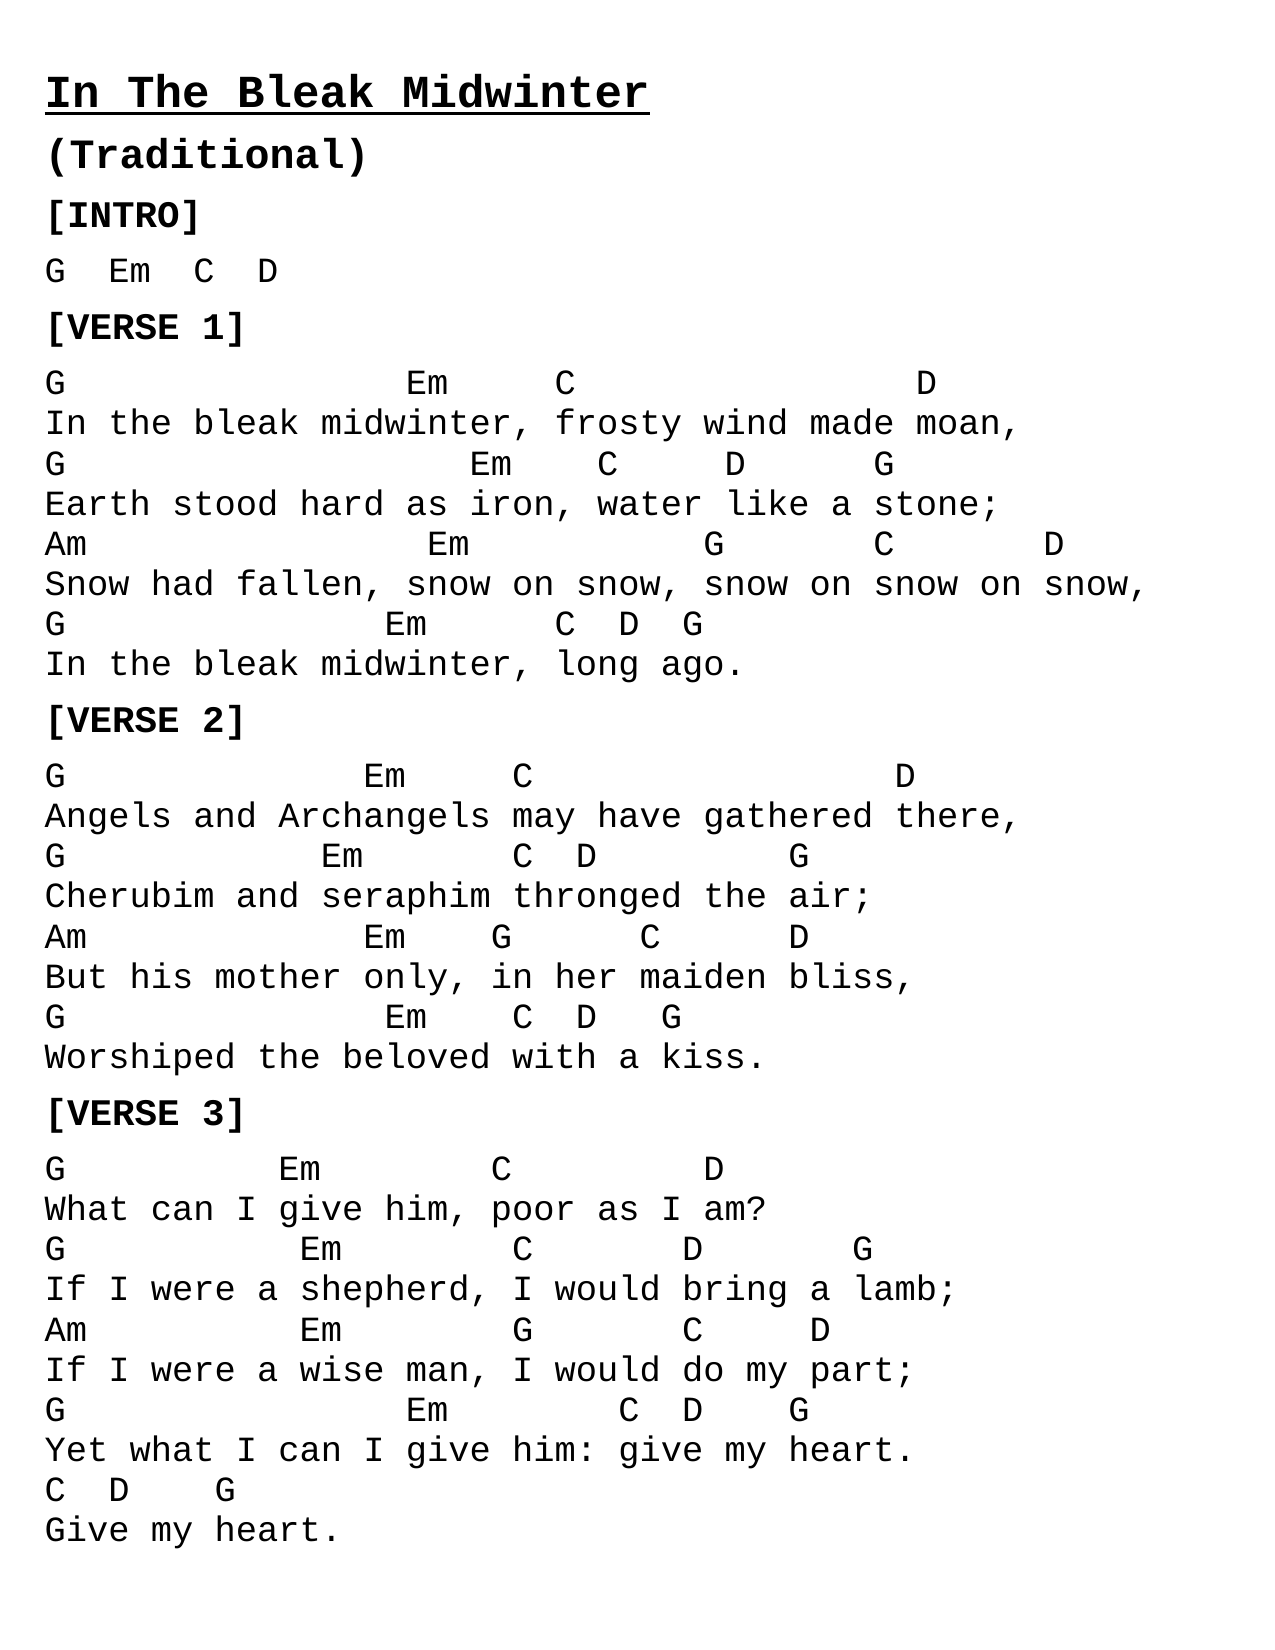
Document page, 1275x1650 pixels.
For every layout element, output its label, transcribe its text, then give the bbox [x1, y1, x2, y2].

text In the bleak midwinter, frosty wind made moan, [44, 405, 1231, 445]
subtitle [VERSE 2] [44, 701, 1231, 743]
text Cherubim and seraphim thronged the air; [44, 878, 1231, 918]
text G Em C D G [44, 838, 1231, 878]
text G Em C D G [44, 606, 1231, 646]
text Am Em G C D [44, 1311, 1231, 1352]
text G Em C D [44, 365, 1231, 405]
text G Em C D G [44, 999, 1231, 1039]
text Am Em G C D [44, 526, 1231, 566]
text Earth stood hard as iron, water like a stone; [44, 486, 1231, 526]
text Yet what I can I give him: give my heart. [44, 1432, 1231, 1472]
text G Em C D [44, 253, 1231, 293]
text G Em C D G [44, 1392, 1231, 1432]
text Am Em G C D [44, 918, 1231, 959]
text G Em C D [44, 758, 1231, 798]
subtitle [VERSE 3] [44, 1094, 1231, 1136]
text If I were a shepherd, I would bring a lamb; [44, 1271, 1231, 1311]
text G Em C D G [44, 445, 1231, 486]
text But his mother only, in her maiden bliss, [44, 959, 1231, 999]
text Angels and Archangels may have gathered there, [44, 798, 1231, 838]
text Snow had fallen, snow on snow, snow on snow on snow, [44, 566, 1231, 606]
text G Em C D [44, 1151, 1231, 1191]
text G Em C D G [44, 1231, 1231, 1271]
subtitle In The Bleak Midwinter [44, 69, 1231, 121]
text In the bleak midwinter, long ago. [44, 646, 1231, 686]
subtitle [INTRO] [44, 196, 1231, 238]
text Worshiped the beloved with a kiss. [44, 1039, 1231, 1079]
text C D G [44, 1472, 1231, 1512]
text If I were a wise man, I would do my part; [44, 1352, 1231, 1392]
text Give my heart. [44, 1512, 1231, 1552]
subtitle (Traditional) [44, 134, 1231, 181]
subtitle [VERSE 1] [44, 308, 1231, 350]
text What can I give him, poor as I am? [44, 1191, 1231, 1231]
